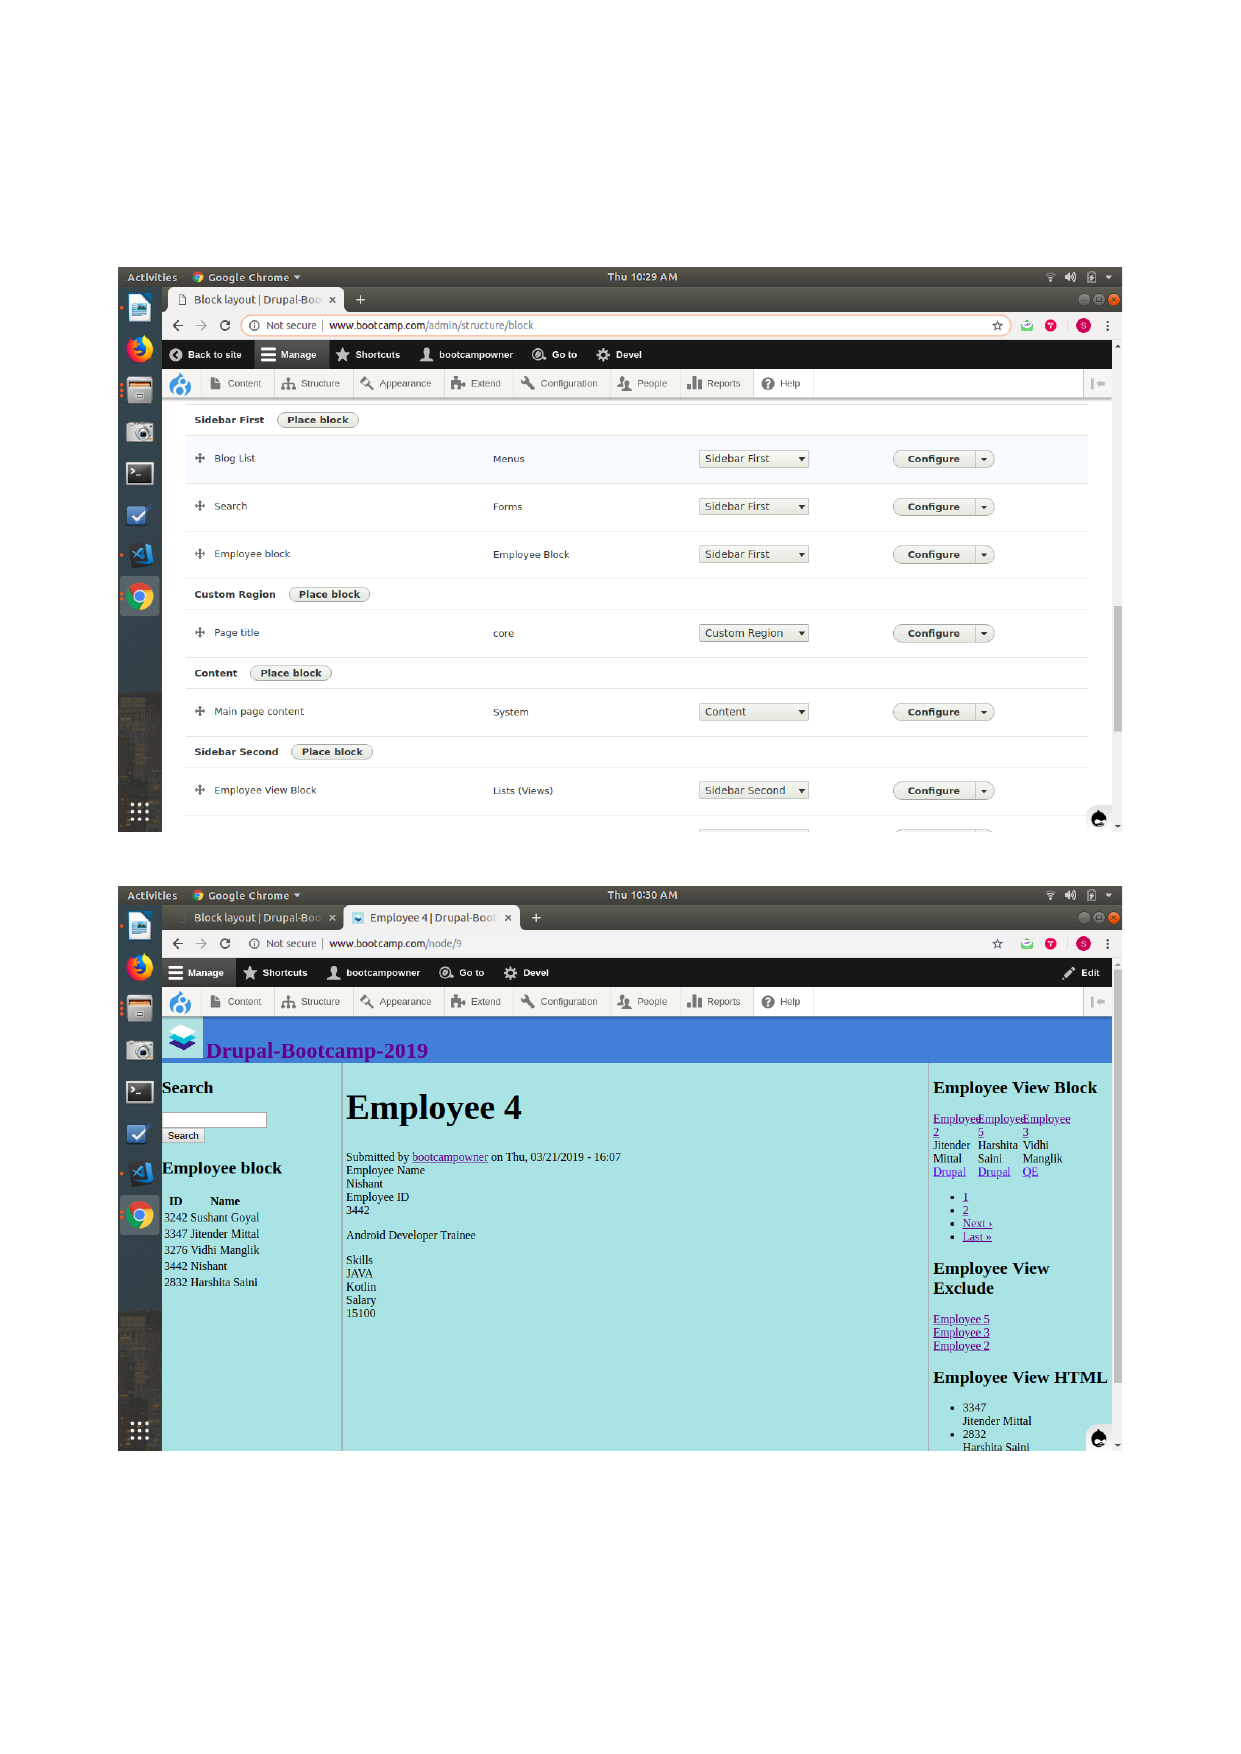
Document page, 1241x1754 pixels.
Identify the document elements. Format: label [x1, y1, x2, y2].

picture [118, 267, 1123, 832]
picture [118, 886, 1123, 1451]
